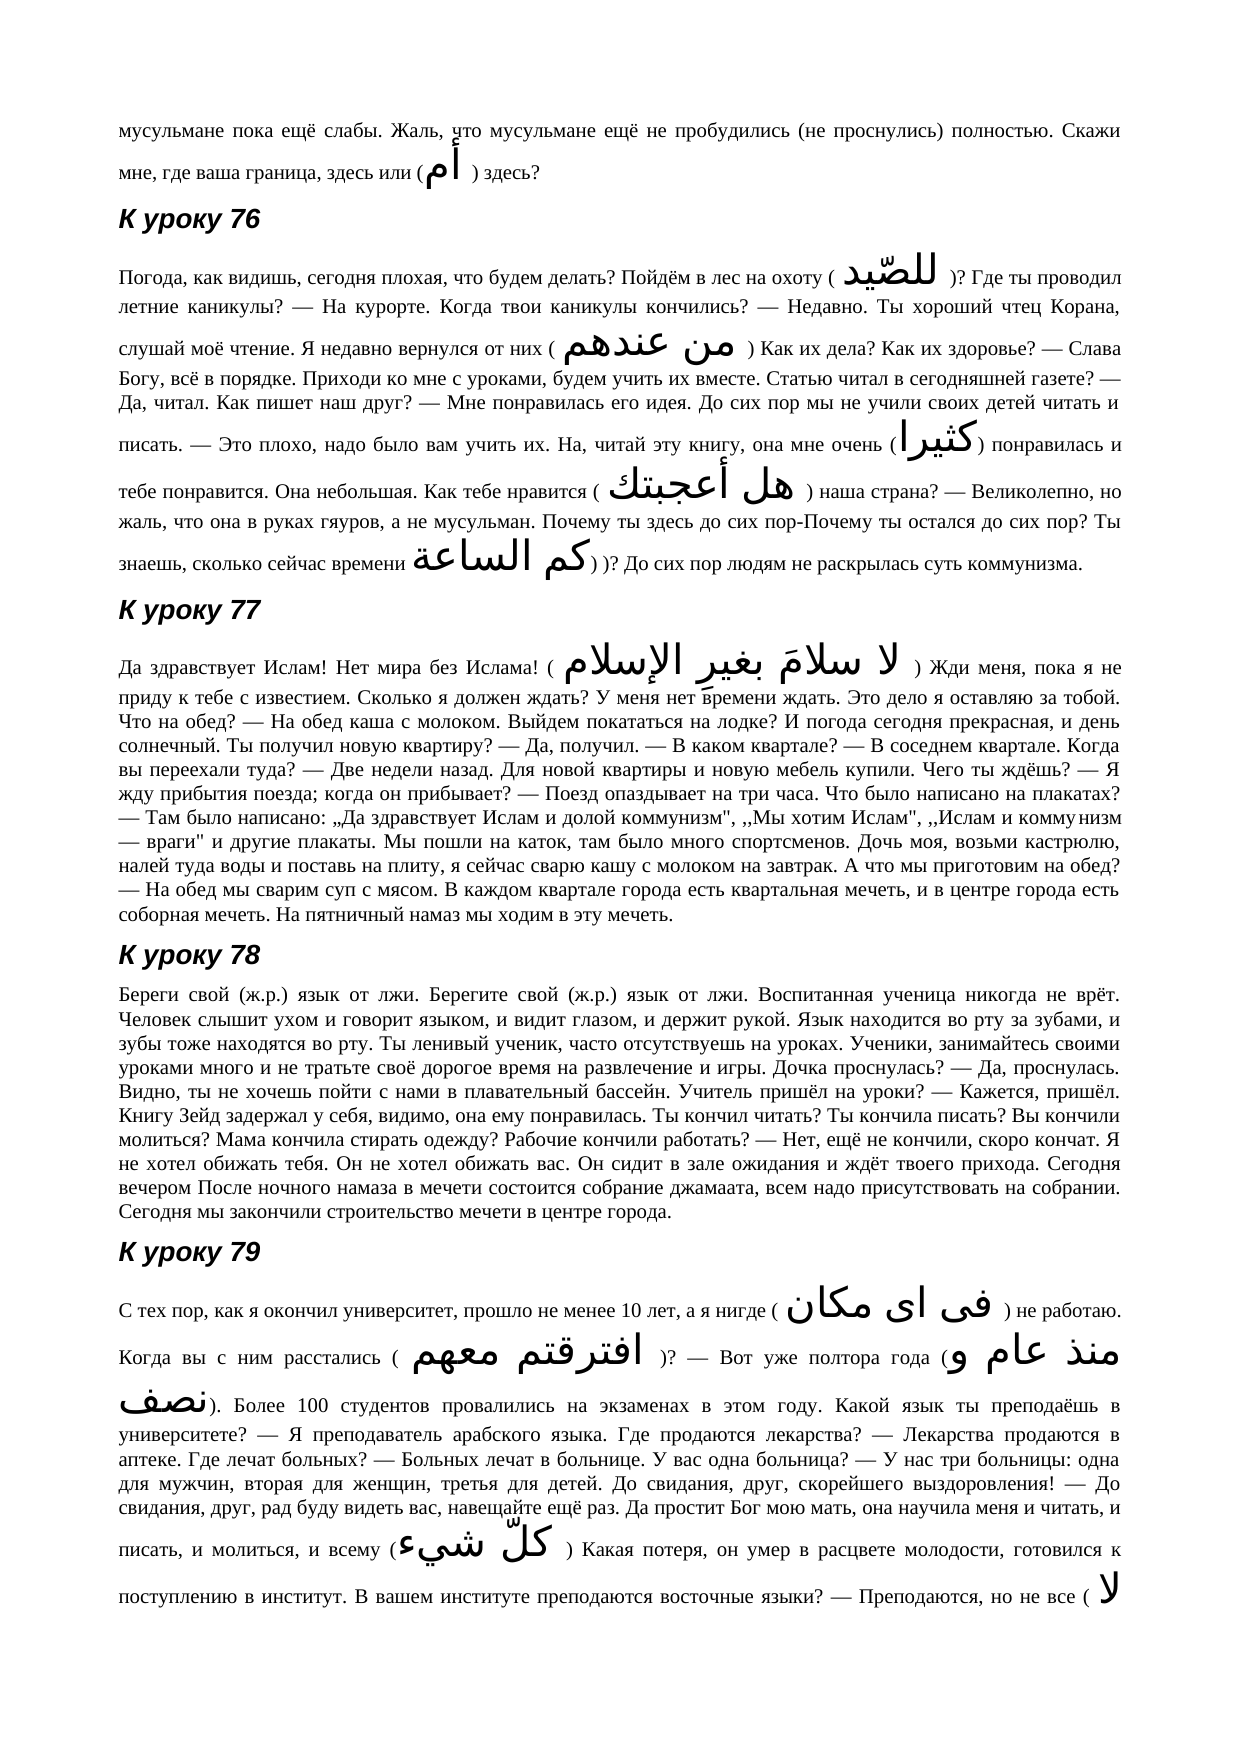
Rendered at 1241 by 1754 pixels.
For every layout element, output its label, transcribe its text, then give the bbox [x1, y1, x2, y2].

subtitle К уроку 77 [118, 593, 1122, 625]
text Да здравствует Ислам! Нет мира без Ислама! ( لا سلامَ بغيرِ الإسلام ) Жди меня, пока я не приду к тебе с известием. Сколько я должен ждать? У меня нет времени ждать. Это дело я оставляю за тобой. Что на обед? — На обед каша с молоком. Выйдем покататься на лодке? И погода сегодня прекрасная, и день солнечный. Ты получил новую квартиру? — Да, получил. — В каком квартале? — В соседнем квартале. Когда вы переехали туда? — Две недели назад. Для новой квартиры и новую мебель купили. Чего ты ждёшь? — Я жду прибытия поезда; когда он прибывает? — Поезд опаздывает на три часа. Что было написано на плакатах? — Там было написано: „Да здравствует Ислам и долой коммунизм", ,,Мы хотим Ислам", ,,Ислам и комму­низм — враги" и другие плакаты. Мы пошли на каток, там было много спортсменов. Дочь моя, возьми кастрюлю, налей туда воды и поставь на плиту, я сейчас сварю кашу с молоком на завтрак. А что мы приготовим на обед? — На обед мы сварим суп с мясом. В каждом квартале города есть квартальная мечеть, и в центре города есть соборная мечеть. На пятничный намаз мы ходим в эту мечеть. [118, 637, 1122, 926]
text С тех пор, как я окончил университет, прошло не менее 10 лет, а я нигде ( فى اى مكان ) не работаю. Когда вы с ним расстались ( افترقتم معهم )? — Вот уже полтора года (منذ عام و نصف). Более 100 студентов провалились на экзаменах в этом году. Какой язык ты преподаёшь в университете? — Я преподаватель арабского языка. Где продаются лекарства? — Лекарства продаются в аптеке. Где лечат больных? — Больных лечат в больнице. У вас одна больница? — У нас три больницы: одна для мужчин, вторая для женщин, третья для детей. До свидания, друг, скорейшего выздоровления! — До свидания, друг, рад буду видеть вас, навещайте ещё раз. Да простит Бог мою мать, она научила меня и читать, и писать, и молиться, и всему (كلّ شيء ) Какая потеря, он умер в расцвете молодости, готовился к поступлению в институт. В вашем институте преподаются восточные языки? — Преподаются, но не все ( لا جميعها ), а большинство их, в том числе и арабский язык. Мусульманин должен быть муджахидом на пути Бога. [118, 1280, 1122, 1614]
text Береги свой (ж.р.) язык от лжи. Берегите свой (ж.р.) язык от лжи. Воспитанная ученица никогда не врёт. Человек слышит ухом и говорит языком, и видит глазом, и держит рукой. Язык находится во рту за зубами, и зубы тоже находятся во рту. Ты ленивый ученик, часто отсутствуешь на уроках. Ученики, занимайтесь своими уроками много и не тратьте своё дорогое время на развлечение и игры. Дочка проснулась? — Да, проснулась. Видно, ты не хочешь пойти с нами в плавательный бассейн. Учитель пришёл на уроки? — Кажется, пришёл. Книгу Зейд задержал у себя, видимо, она ему понравилась. Ты кончил читать? Ты кончила писать? Вы кончили молиться? Мама кончила стирать одежду? Рабочие кончили работать? — Нет, ещё не кончили, скоро кончат. Я не хотел обижать тебя. Он не хотел обижать вас. Он сидит в зале ожидания и ждёт твоего прихода. Сегодня вечером После ночного намаза в мечети состоится собрание джамаата, всем надо присутствовать на собрании. Сегодня мы закончили строительство мечети в центре города. [118, 982, 1122, 1223]
subtitle К уроку 76 [118, 202, 1122, 234]
subtitle К уроку 79 [118, 1236, 1122, 1267]
subtitle К уроку 78 [118, 938, 1122, 970]
text Давай поговорим ( تعال ), пока у нас есть свободное время. Учись, ещё раз (ثمّ ) учись, пока ты молод. Площадь нашей страны миллион квадратных километров. Площадь нашего селения — один квадратный километр. Это западная граница, а это — восточная граница, и расстояние между ними — 2000 километров. Расстояние между двумя городами 300 километров. Он не только превосходный учёный, но и превосходный водитель. Посмотри на карту и скажи в какой стране самая глубокая река и самое глубокое озеро. Скажи мне, какая самая высокая гора в мире? У какой страны самая большая Территория в мире? Какой самый лучший строй? Река Нил — самая длинная река в мире. — Совершенно верно. Нам надо купить каменного угля на зиму. — В вашем доме природного газа нет? Жаль, что ты не понимаешь ( لا تدرك) ) суть. Жаль, что мусульмане пока ещё слабы. Жаль, что мусульмане ещё не пробудились (не проснулись) полностью. Скажи мне, где ваша граница, здесь или (أم ) здесь? [118, 118, 1122, 190]
text Погода, как видишь, сегодня плохая, что будем делать? Пойдём в лес на охоту ( للصّيد )? Где ты проводил летние каникулы? — На курорте. Когда твои каникулы кончились? — Недавно. Ты хороший чтец Корана, слушай моё чтение. Я недавно вернулся от них ( من عندهم ) Как их дела? Как их здоровье? — Слава Богу, всё в порядке. Приходи ко мне с уроками, будем учить их вместе. Статью читал в сегодняшней газете? — Да, читал. Как пишет наш друг? — Мне понравилась его идея. До сих пор мы не учили своих детей читать и писать. — Это плохо, надо было вам учить их. На, читай эту книгу, она мне очень (كثيرا) понравилась и тебе понравится. Она небольшая. Как тебе нравится ( هل أعجبتك ) наша страна? — Великолепно, но жаль, что она в руках гяуров, а не мусульман. Почему ты здесь до сих пор-Почему ты остался до сих пор? Ты знаешь, сколько сейчас времени كم الساعة) )? До сих пор людям не раскрылась суть коммунизма. [118, 247, 1122, 581]
